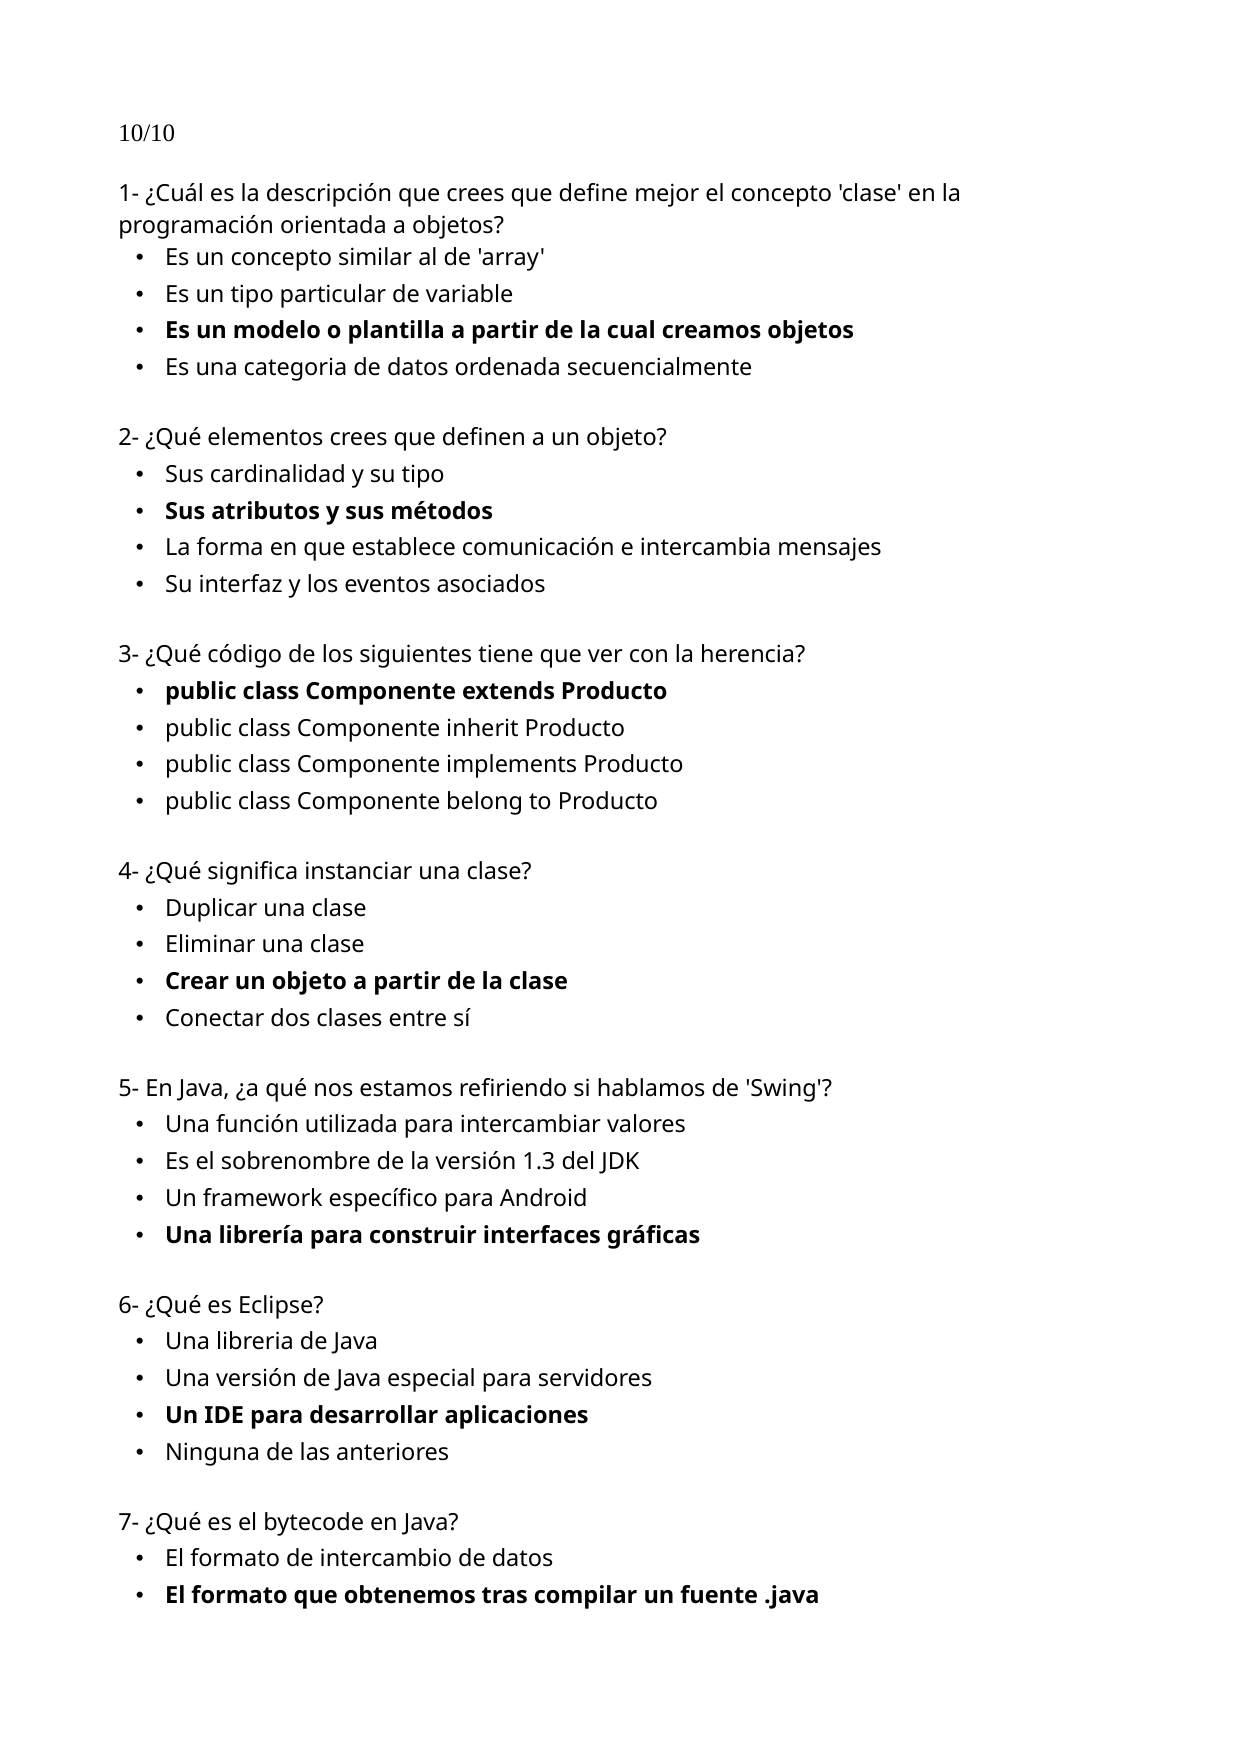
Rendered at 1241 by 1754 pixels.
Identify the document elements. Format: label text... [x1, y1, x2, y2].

list Ninguna de las anteriores [136, 1435, 1122, 1467]
text 3- ¿Qué código de los siguientes tiene que ver con la herencia? [118, 637, 1122, 669]
list Un framework específico para Android [136, 1181, 1122, 1213]
list Crear un objeto a partir de la clase [136, 964, 1122, 996]
text 1- ¿Cuál es la descripción que crees que define mejor el concepto 'clase' en la programación orientada a objetos? [118, 176, 1122, 240]
list Una libreria de Java [136, 1325, 1122, 1357]
list public class Componente extends Producto [136, 674, 1122, 706]
text 6- ¿Qué es Eclipse? [118, 1288, 1122, 1320]
text 4- ¿Qué significa instanciar una clase? [118, 854, 1122, 886]
list Eliminar una clase [136, 928, 1122, 960]
list Sus cardinalidad y su tipo [136, 457, 1122, 489]
list Su interfaz y los eventos asociados [136, 567, 1122, 599]
list Es el sobrenombre de la versión 1.3 del JDK [136, 1144, 1122, 1177]
text 2- ¿Qué elementos crees que definen a un objeto? [118, 420, 1122, 452]
list La forma en que establece comunicación e intercambia mensajes [136, 531, 1122, 563]
list Una versión de Java especial para servidores [136, 1361, 1122, 1393]
list public class Componente belong to Producto [136, 784, 1122, 816]
list Duplicar una clase [136, 891, 1122, 923]
text 5- En Java, ¿a qué nos estamos refiriendo si hablamos de 'Swing'? [118, 1071, 1122, 1103]
list Es un modelo o plantilla a partir de la cual creamos objetos [136, 314, 1122, 346]
list Es un concepto similar al de 'array' [136, 240, 1122, 272]
list Una librería para construir interfaces gráficas [136, 1218, 1122, 1250]
list Es una categoria de datos ordenada secuencialmente [136, 351, 1122, 383]
list El formato de intercambio de datos [136, 1542, 1122, 1573]
list Es un tipo particular de variable [136, 277, 1122, 309]
list public class Componente inherit Producto [136, 711, 1122, 743]
list Una función utilizada para intercambiar valores [136, 1108, 1122, 1140]
list Un IDE para desarrollar aplicaciones [136, 1398, 1122, 1430]
text 7- ¿Qué es el bytecode en Java? [118, 1505, 1122, 1537]
list Sus atributos y sus métodos [136, 494, 1122, 526]
list El formato que obtenemos tras compilar un fuente .java [136, 1578, 1122, 1610]
list public class Componente implements Producto [136, 748, 1122, 779]
list Conectar dos clases entre sí [136, 1001, 1122, 1033]
